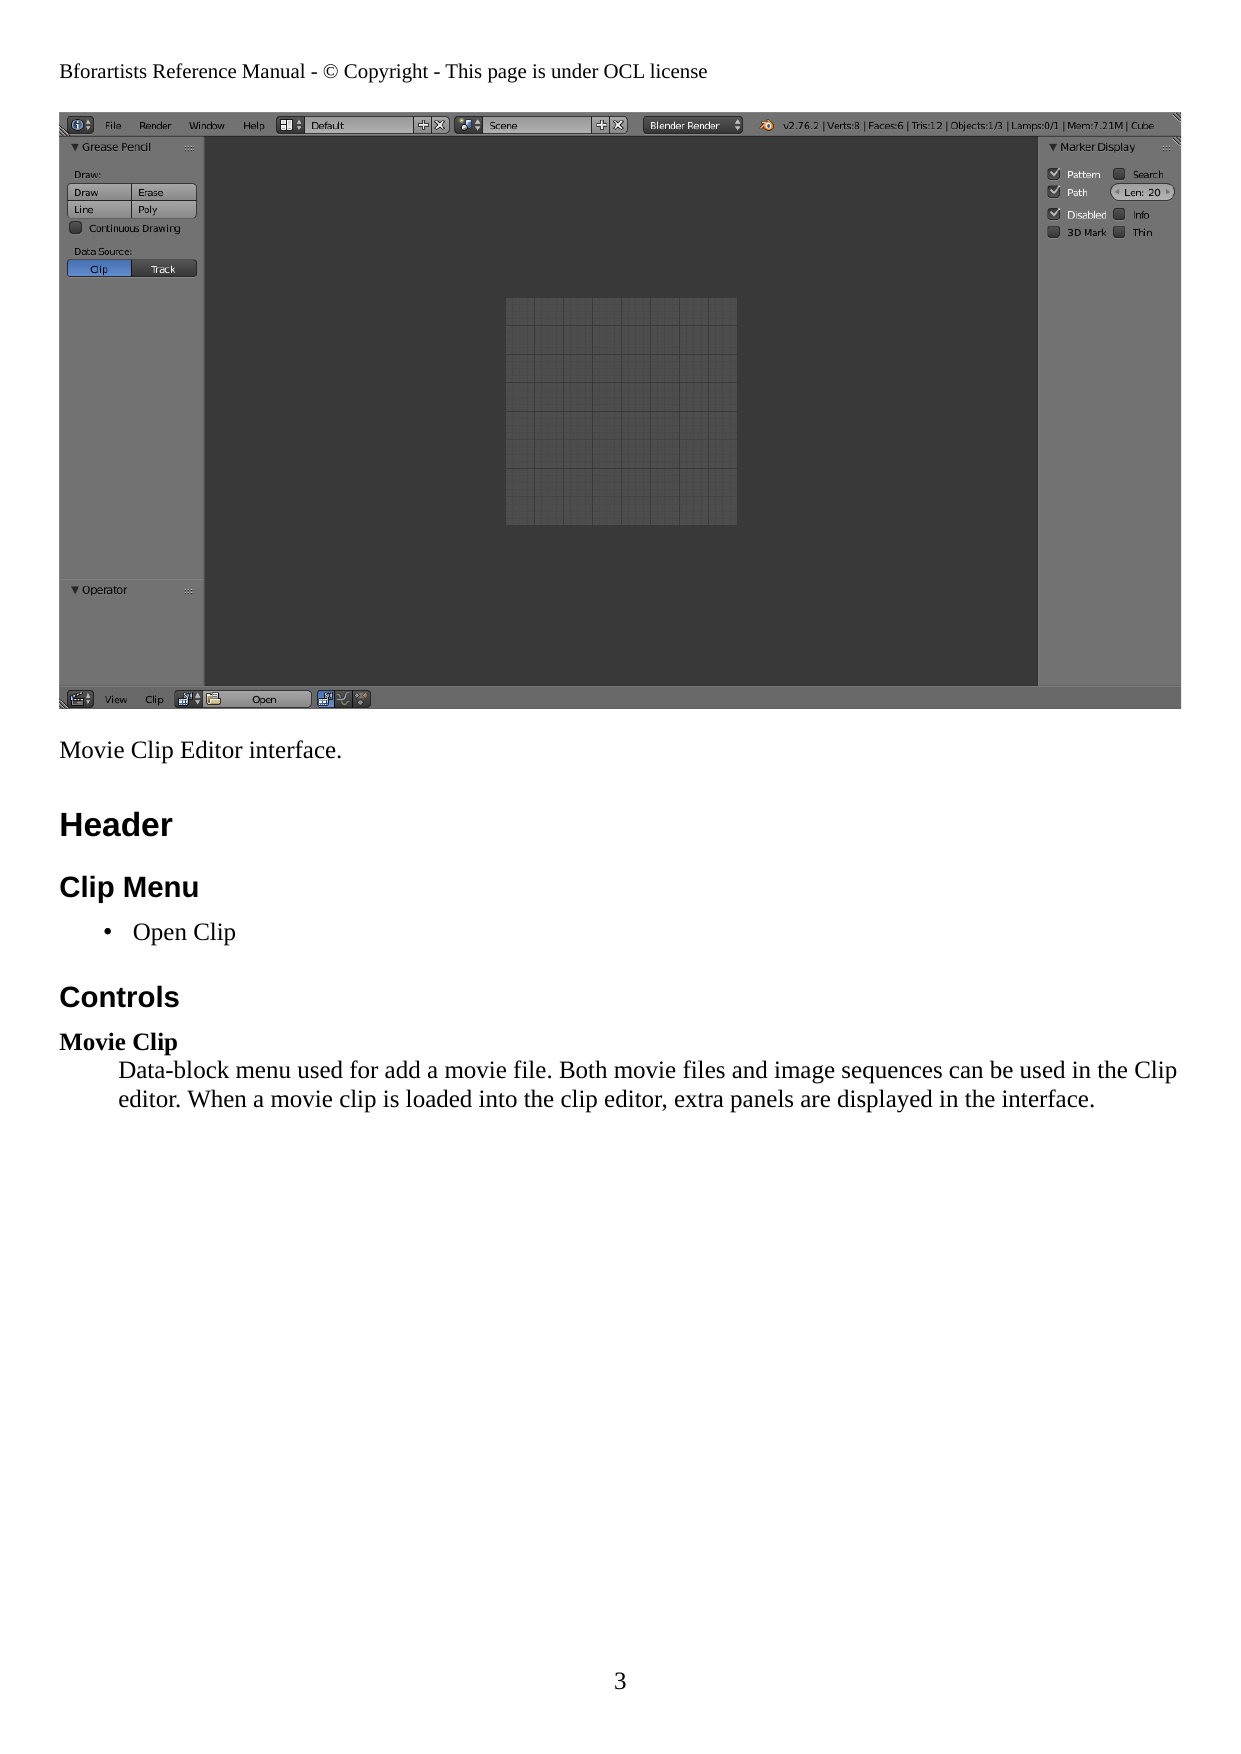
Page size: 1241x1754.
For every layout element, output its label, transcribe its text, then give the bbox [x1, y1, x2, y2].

subtitle Controls [59, 980, 1181, 1014]
list Open Clip [103, 917, 1181, 945]
subtitle Movie Clip [59, 1027, 1181, 1055]
picture [59, 112, 1182, 709]
subtitle Header [59, 805, 1181, 843]
list Data-block menu used for add a movie file. Both movie files and image sequences can be used in the Clip editor. When a movie clip is loaded into the clip editor, extra panels are displayed in the interface. [118, 1055, 1181, 1113]
subtitle Clip Menu [59, 870, 1181, 904]
text Movie Clip Editor interface. [59, 735, 1181, 763]
